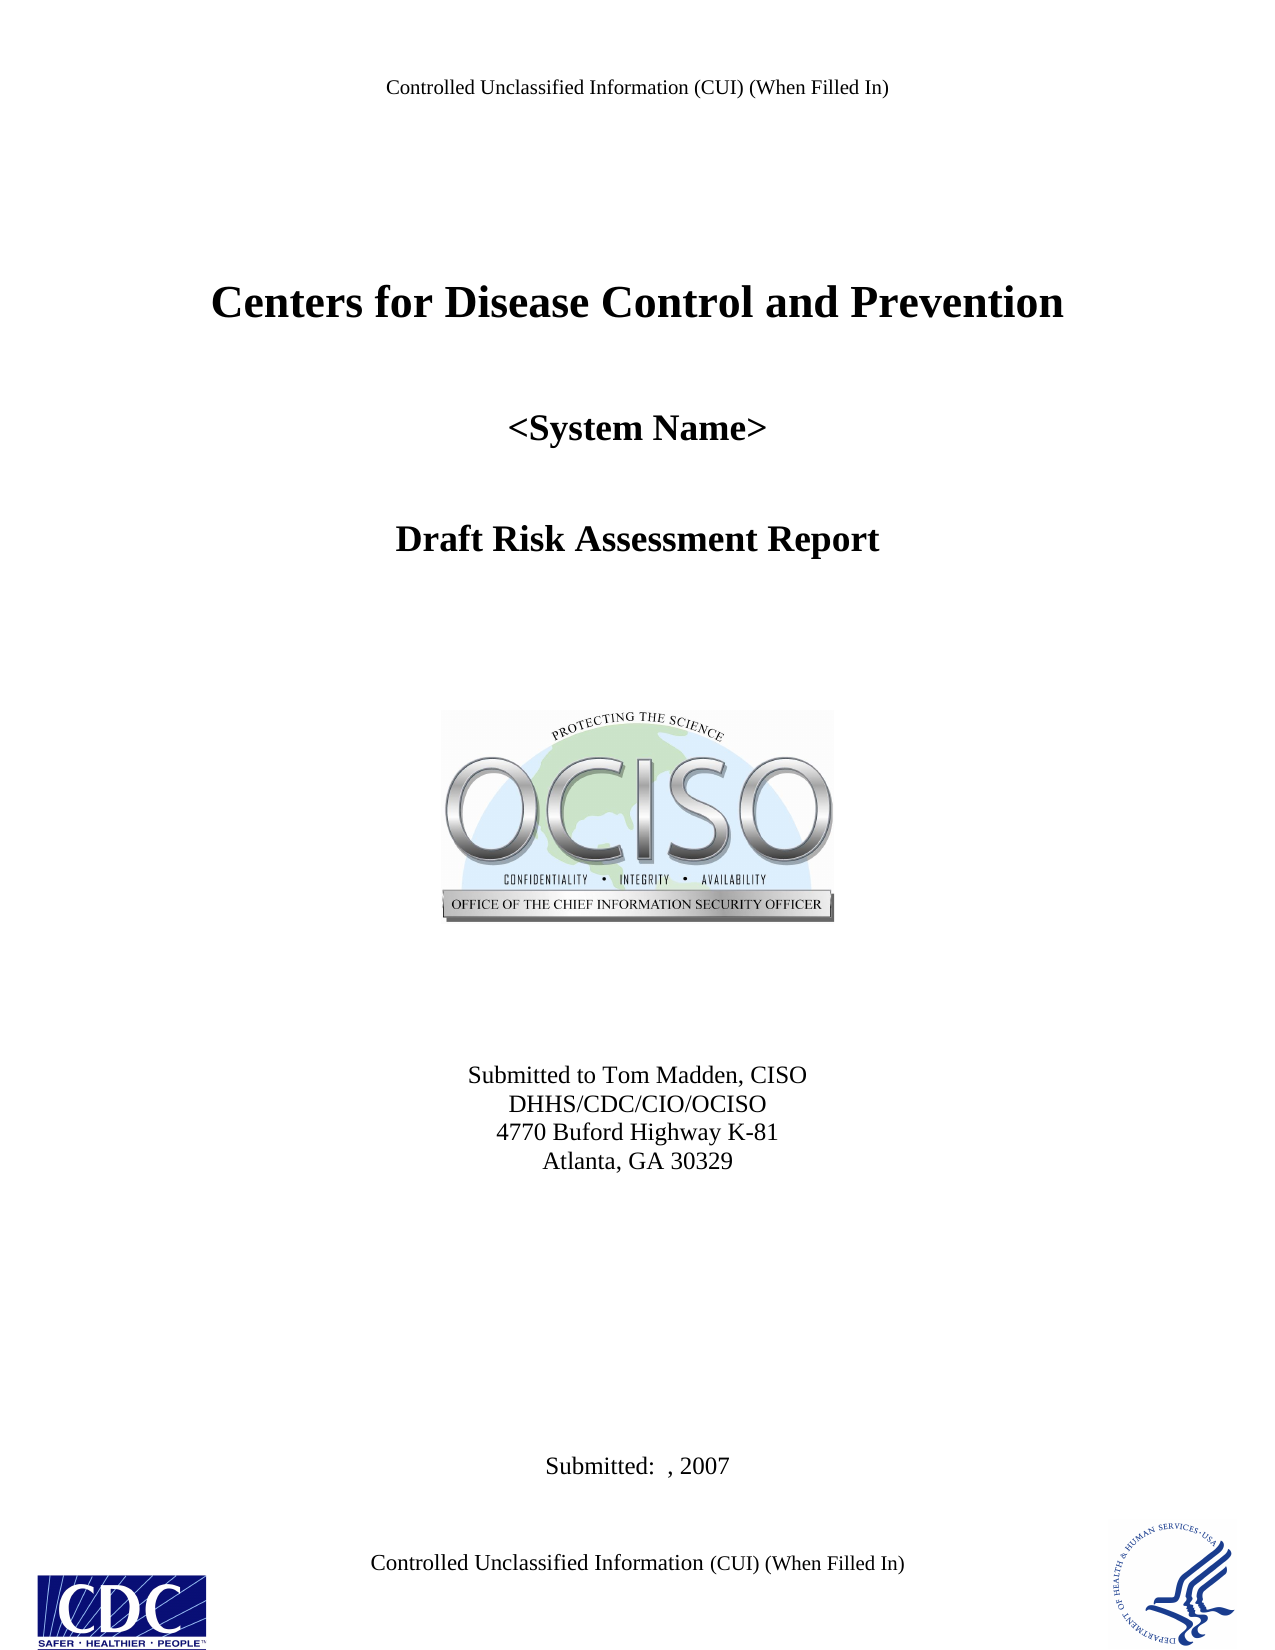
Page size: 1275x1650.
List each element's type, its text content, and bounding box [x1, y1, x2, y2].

picture [37, 1575, 207, 1650]
text Atlanta, GA 30329 [150, 1146, 1125, 1175]
picture [1107, 1519, 1238, 1650]
text 4770 Buford Highway K-81 [150, 1117, 1125, 1146]
picture [440, 710, 835, 924]
text Submitted to Tom Madden, CISO [150, 1060, 1125, 1089]
text Centers for Disease Control and Prevention [150, 275, 1125, 328]
text Draft Risk Assessment Report [150, 517, 1125, 560]
text Submitted: , 2007 [150, 1451, 1125, 1480]
text <System Name> [150, 405, 1125, 448]
text DHHS/CDC/CIO/OCISO [150, 1089, 1125, 1117]
